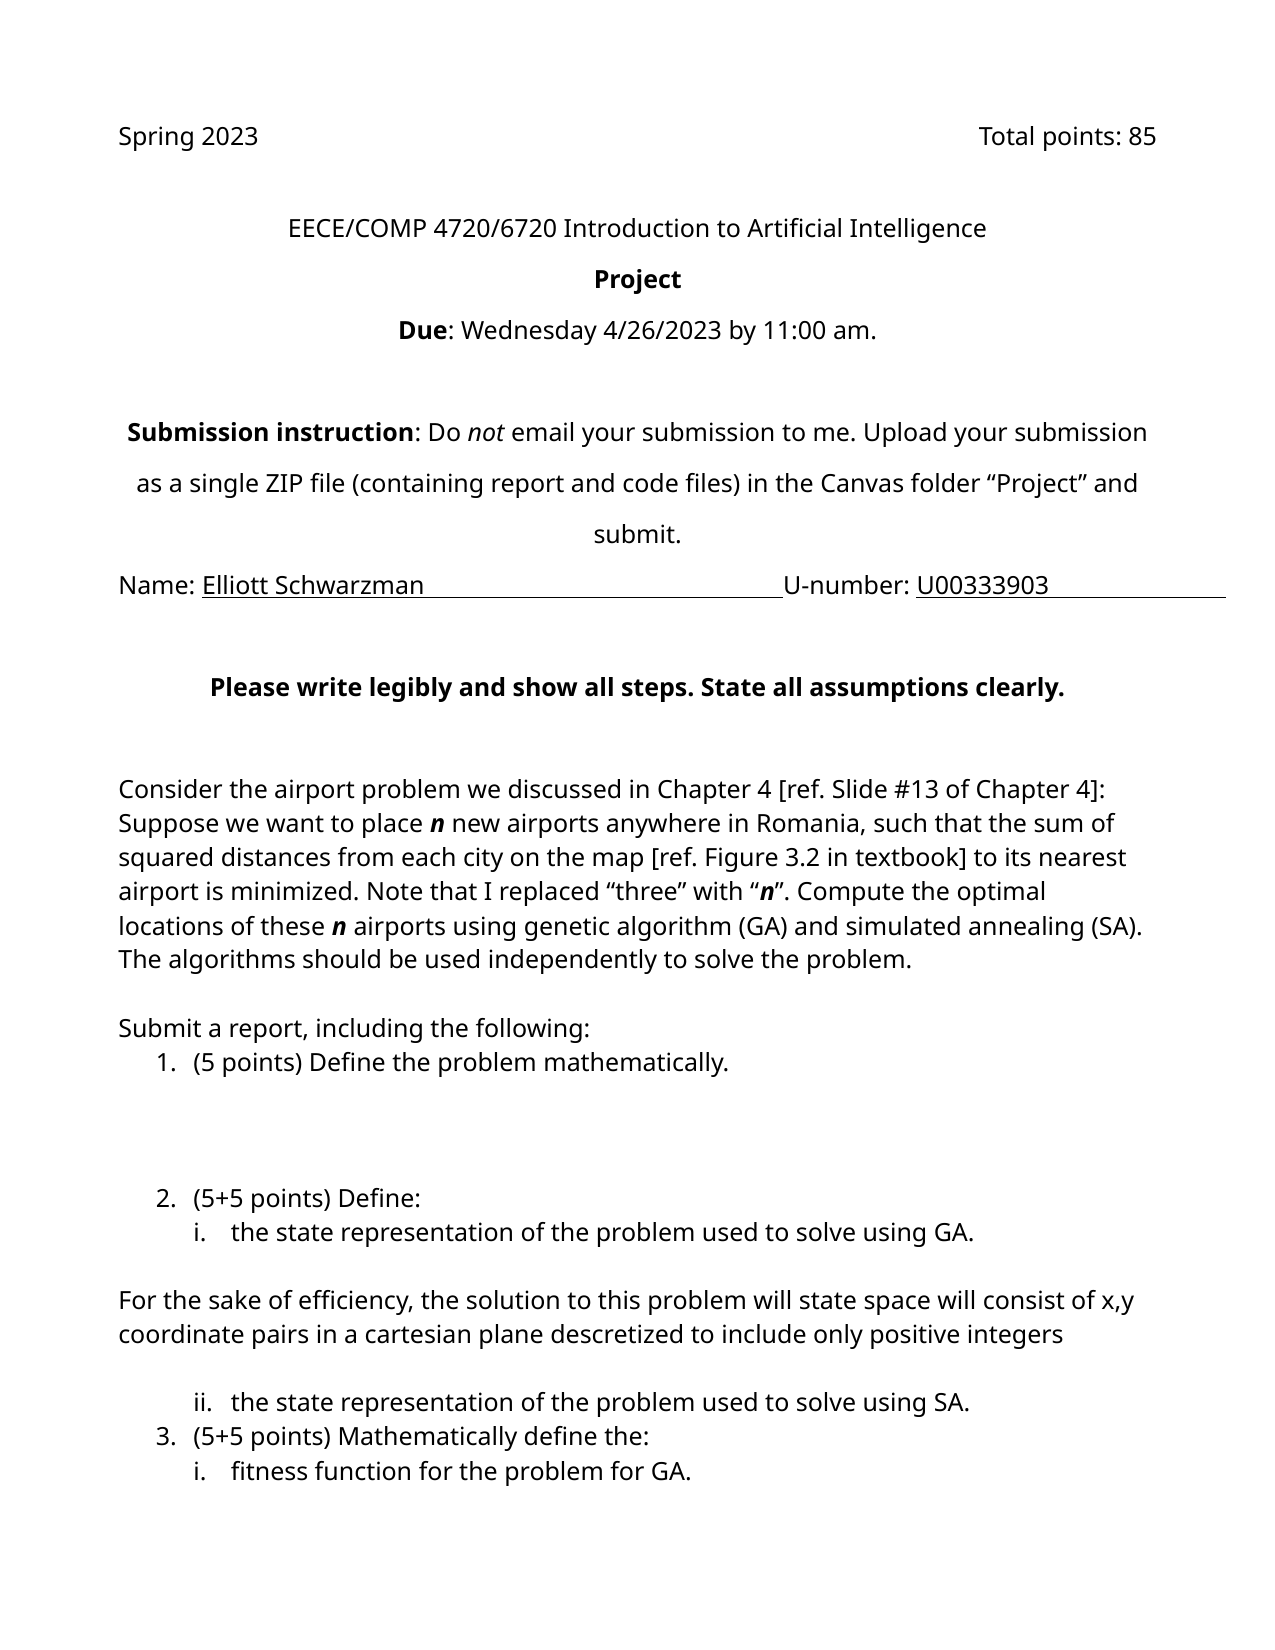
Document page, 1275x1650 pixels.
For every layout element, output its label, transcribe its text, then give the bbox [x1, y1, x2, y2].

text EECE/COMP 4720/6720 Introduction to Artificial Intelligence [118, 210, 1157, 244]
text Suppose we want to place n new airports anywhere in Romania, such that the sum of squared distances from each city on the map [ref. Figure 3.2 in textbook] to its nearest airport is minimized. Note that I replaced “three” with “n”. Compute the optimal locations of these n airports using genetic algorithm (GA) and simulated annealing (SA). The algorithms should be used independently to solve the problem. [118, 806, 1157, 976]
list the state representation of the problem used to solve using SA. [193, 1385, 1157, 1419]
text For the sake of efficiency, the solution to this problem will state space will consist of x,y coordinate pairs in a cartesian plane descretized to include only positive integers [118, 1283, 1157, 1351]
text Please write legibly and show all steps. State all assumptions clearly. [118, 670, 1157, 704]
text Submit a report, including the following: [118, 1010, 1157, 1044]
text Submission instruction: Do not email your submission to me. Upload your submission as a single ZIP file (containing report and code files) in the Canvas folder “Project” and submit. [118, 414, 1157, 551]
text Name: Elliott Schwarzman U-number: U00333903 [118, 568, 1157, 602]
text Consider the airport problem we discussed in Chapter 4 [ref. Slide #13 of Chapter 4]: [118, 772, 1157, 806]
list the state representation of the problem used to solve using GA. [193, 1215, 1157, 1249]
list (5+5 points) Define: [156, 1181, 1157, 1215]
text Due: Wednesday 4/26/2023 by 11:00 am. [118, 312, 1157, 347]
list (5+5 points) Mathematically define the: [156, 1419, 1157, 1453]
list (5 points) Define the problem mathematically. [156, 1044, 1157, 1078]
list fitness function for the problem for GA. [193, 1453, 1157, 1487]
text Project [118, 261, 1157, 296]
